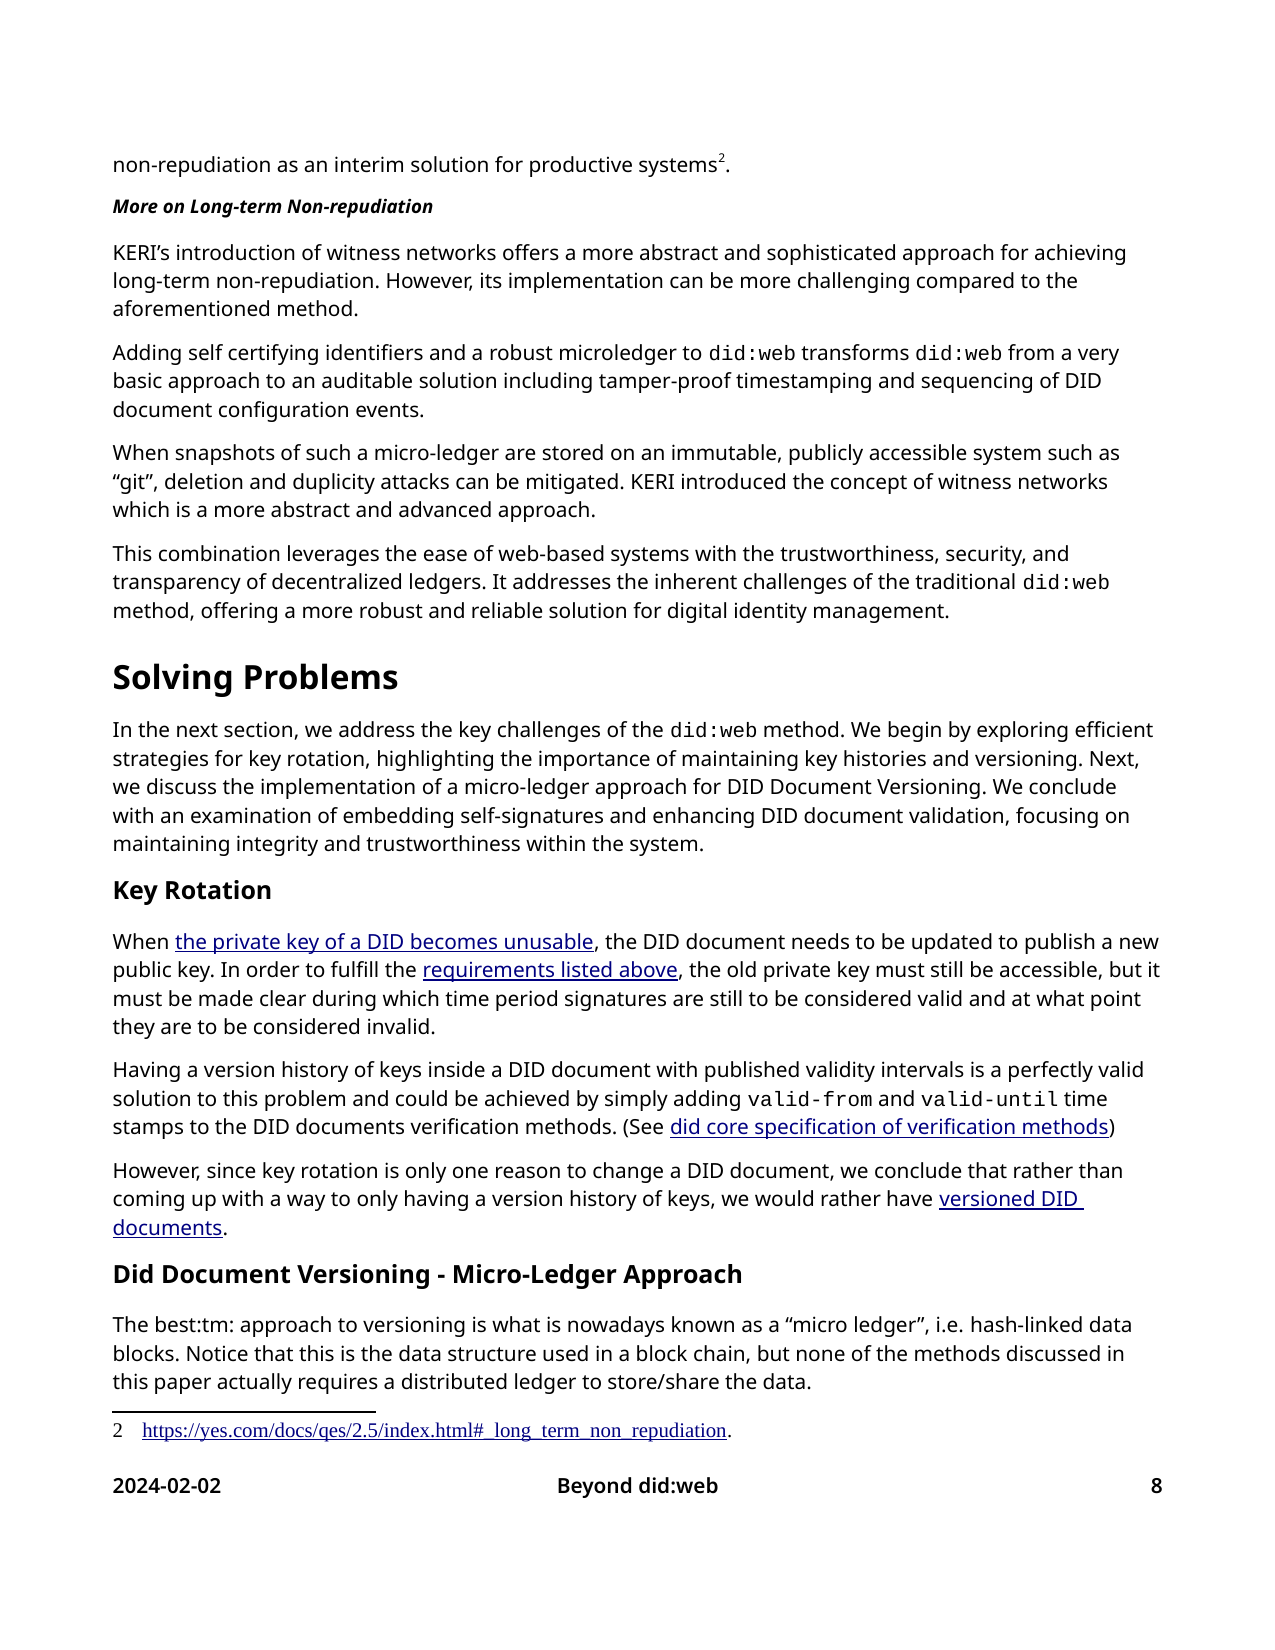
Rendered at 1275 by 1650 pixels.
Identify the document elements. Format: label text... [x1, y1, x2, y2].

text In the next section, we address the key challenges of the did:web method. We begin by exploring efficient strategies for key rotation, highlighting the importance of maintaining key histories and versioning. Next, we discuss the implementation of a micro-ledger approach for DID Document Versioning. We conclude with an examination of embedding self-signatures and enhancing DID document validation, focusing on maintaining integrity and trustworthiness within the system. [112, 715, 1162, 858]
text When snapshots of such a micro-ledger are stored on an immutable, publicly accessible system such as “git”, deletion and duplicity attacks can be mitigated. KERI introduced the concept of witness networks which is a more abstract and advanced approach. [112, 438, 1162, 524]
text Having a version history of keys inside a DID document with published validity intervals is a perfectly valid solution to this problem and could be achieved by simply adding valid-from and valid-until time stamps to the DID documents verification methods. (See did core specification of verification methods) [112, 1056, 1162, 1141]
subtitle Key Rotation [112, 873, 1162, 907]
subtitle More on Long-term Non-repudiation [112, 193, 1162, 219]
text https://yes.com/docs/qes/2.5/index.html#_long_term_non_repudiation. [112, 1418, 1162, 1442]
subtitle Did Document Versioning - Micro-Ledger Approach [112, 1256, 1162, 1290]
text This combination leverages the ease of web-based systems with the trustworthiness, security, and transparency of decentralized ledgers. It addresses the inherent challenges of the traditional did:web method, offering a more robust and reliable solution for digital identity management. [112, 539, 1162, 624]
text Adding self certifying identifiers and a robust microledger to did:web transforms did:web from a very basic approach to an auditable solution including tamper-proof timestamping and sequencing of DID document configuration events. [112, 338, 1162, 423]
text The best:tm: approach to versioning is what is nowadays known as a “micro ledger”, i.e. hash-linked data blocks. Notice that this is the data structure used in a block chain, but none of the methods discussed in this paper actually requires a distributed ledger to store/share the data. [112, 1310, 1162, 1396]
text KERI’s introduction of witness networks offers a more abstract and sophisticated approach for achieving long-term non-repudiation. However, its implementation can be more challenging compared to the aforementioned method. [112, 238, 1162, 323]
text When the private key of a DID becomes unusable, the DID document needs to be updated to publish a new public key. In order to fulfill the requirements listed above, the old private key must still be accessible, but it must be made clear during which time period signatures are still to be considered valid and at what point they are to be considered invalid. [112, 927, 1162, 1041]
text However, since key rotation is only one reason to change a DID document, we conclude that rather than coming up with a way to only having a version history of keys, we would rather have versioned DID documents. [112, 1156, 1162, 1241]
text non-repudiation as an interim solution for productive systems. [112, 150, 1162, 178]
subtitle Solving Problems [112, 654, 1162, 699]
